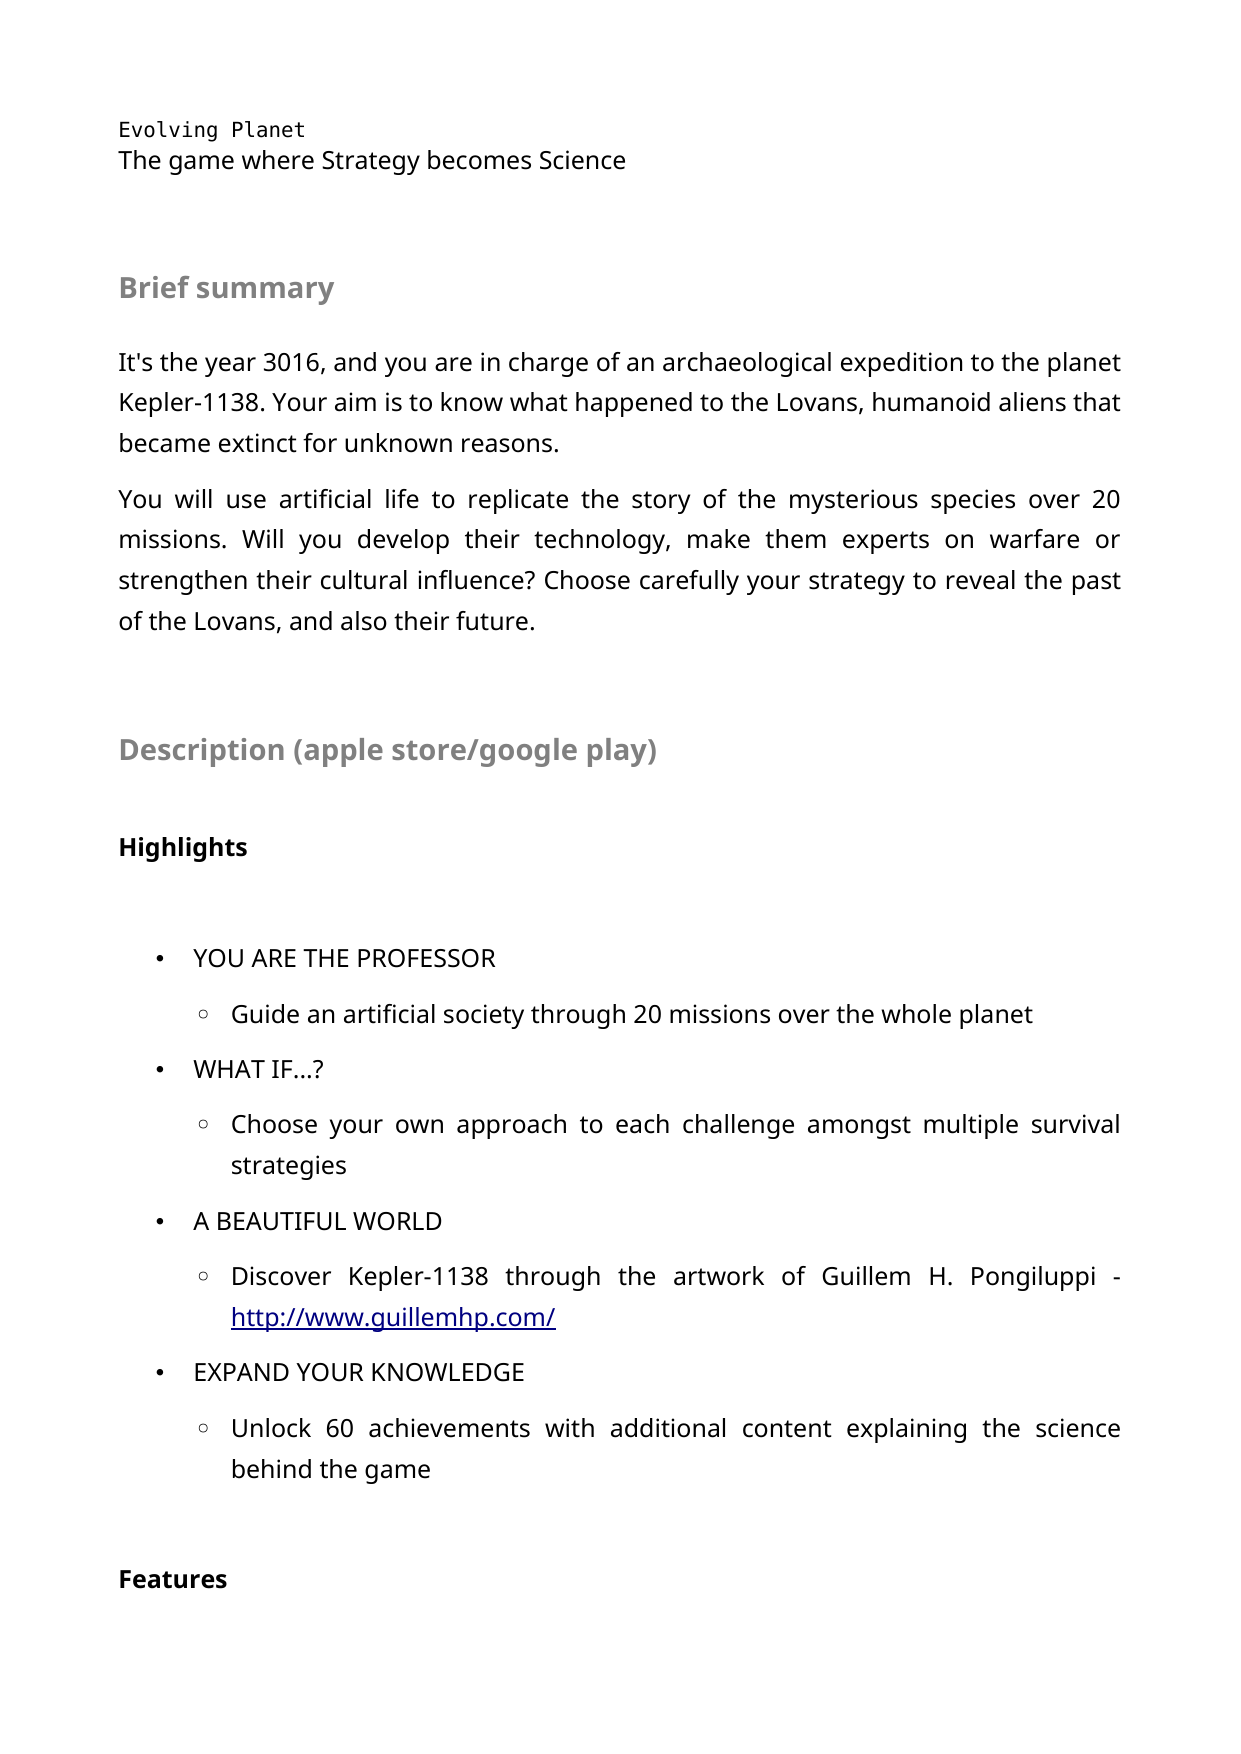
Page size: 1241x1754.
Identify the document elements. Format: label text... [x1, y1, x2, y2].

text You will use artificial life to replicate the story of the mysterious species over 20 missions. Will you develop their technology, make them experts on warfare or strengthen their cultural influence? Choose carefully your strategy to reveal the past of the Lovans, and also their future. [118, 481, 1122, 638]
subtitle Description (apple store/google play) [118, 729, 1122, 769]
text Evolving Planet [118, 118, 1122, 142]
list YOU ARE THE PROFESSOR [156, 941, 1122, 975]
list A BEAUTIFUL WORLD [156, 1203, 1122, 1237]
text The game where Strategy becomes Science [118, 142, 1122, 176]
list Unlock 60 achievements with additional content explaining the science behind the game [193, 1410, 1122, 1485]
list WHAT IF...? [156, 1052, 1122, 1086]
text It's the year 3016, and you are in charge of an archaeological expedition to the planet Kepler-1138. Your aim is to know what happened to the Lovans, humanoid aliens that became extinct for unknown reasons. [118, 344, 1122, 460]
list EXPAND YOUR KNOWLEDGE [156, 1355, 1122, 1389]
list Choose your own approach to each challenge amongst multiple survival strategies [193, 1107, 1122, 1182]
subtitle Brief summary [118, 268, 1122, 307]
list Guide an artificial society through 20 missions over the whole planet [193, 996, 1122, 1030]
text Features [118, 1562, 1122, 1596]
list Discover Kepler-1138 through the artwork of Guillem H. Pongiluppi - http://www.guillemhp.com/ [193, 1259, 1122, 1334]
text Highlights [118, 830, 1122, 864]
